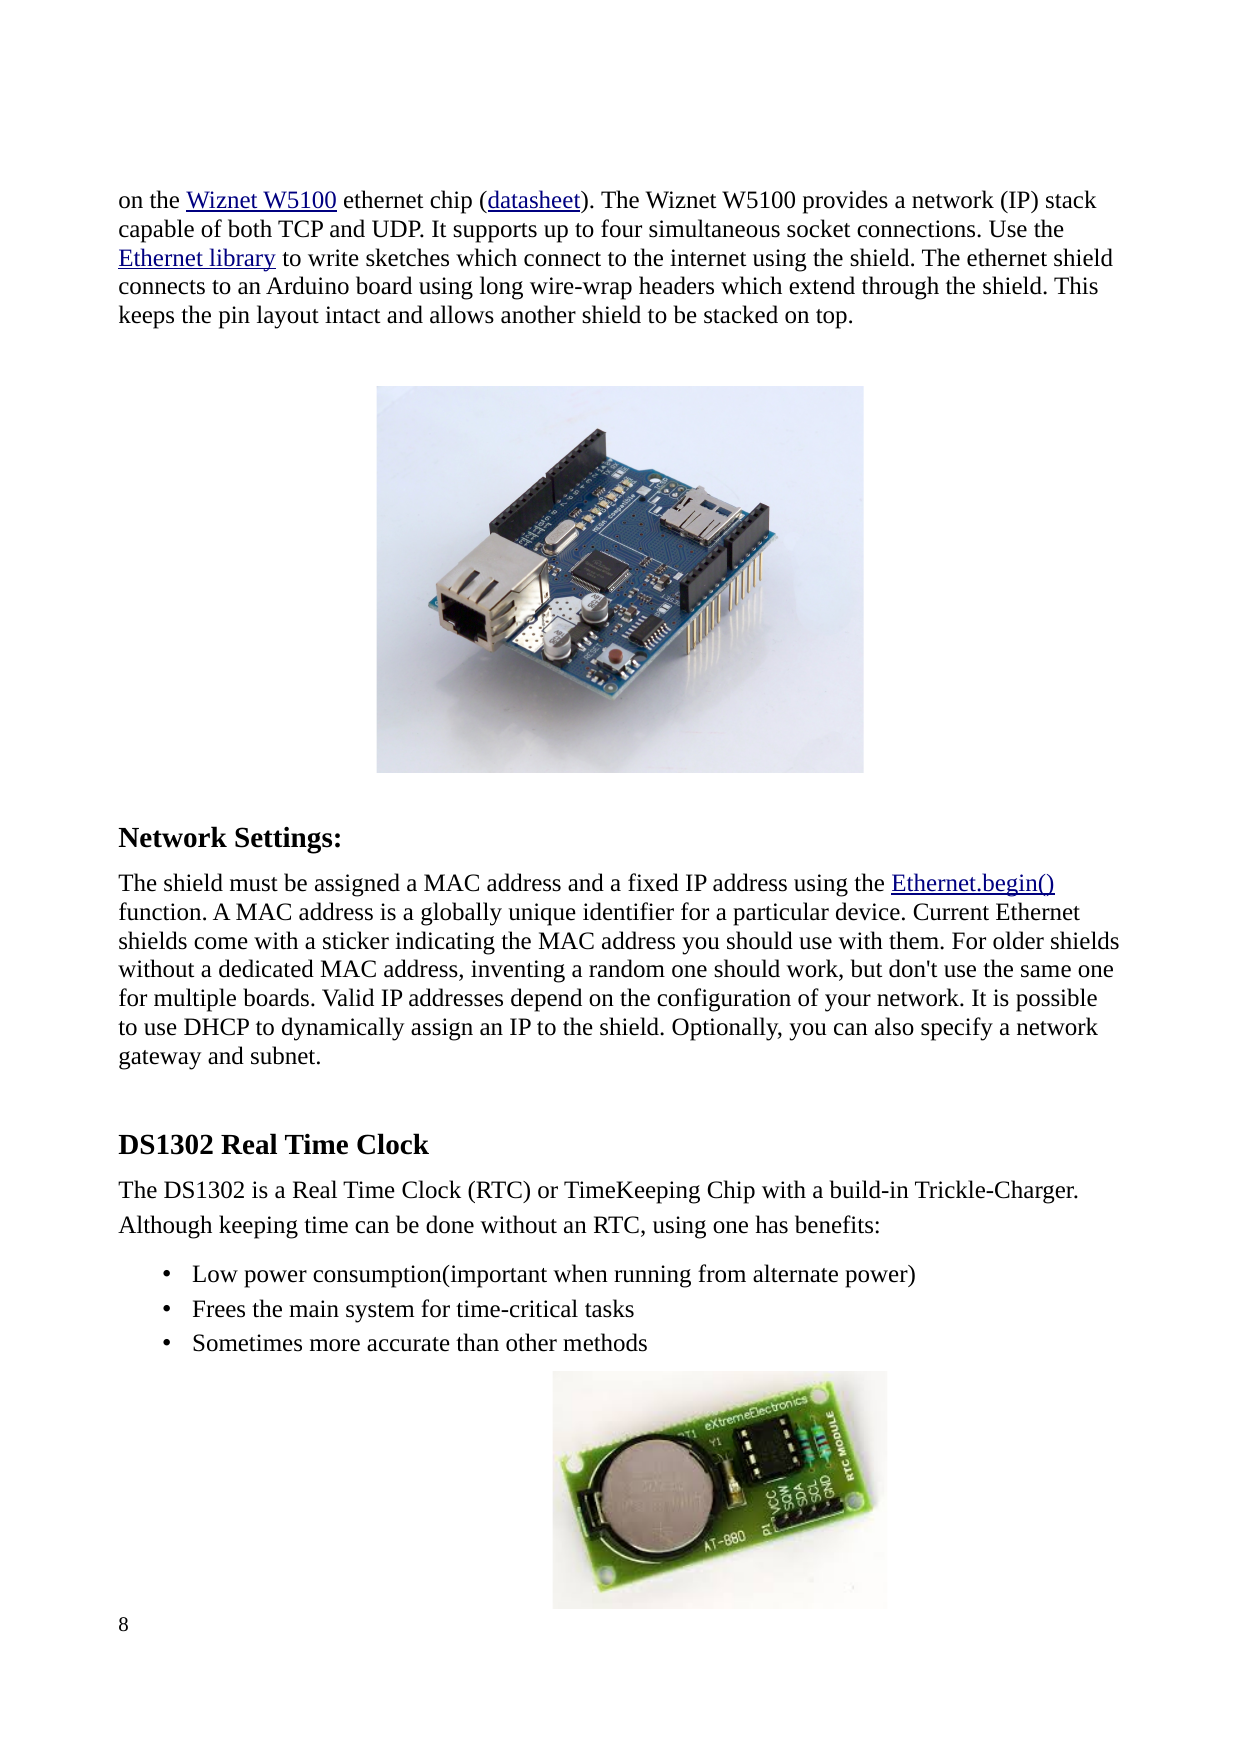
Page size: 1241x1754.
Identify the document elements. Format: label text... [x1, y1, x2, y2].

picture [552, 1371, 888, 1609]
list Frees the main system for time-critical tasks [162, 1294, 1122, 1322]
text Network Settings: [118, 820, 1122, 854]
text on the Wiznet W5100 ethernet chip (datasheet). The Wiznet W5100 provides a network (IP) stack capable of both TCP and UDP. It supports up to four simultaneous socket connections. Use the Ethernet library to write sketches which connect to the internet using the shield. The ethernet shield connects to an Arduino board using long wire-wrap headers which extend through the shield. This keeps the pin layout intact and allows another shield to be stacked on top. [118, 185, 1122, 329]
list Low power consumption(important when running from alternate power) [162, 1259, 1122, 1288]
text The shield must be assigned a MAC address and a fixed IP address using the Ethernet.begin() function. A MAC address is a globally unique identifier for a particular device. Current Ethernet shields come with a sticker indicating the MAC address you should use with them. For older shields without a dedicated MAC address, inventing a random one should work, but don't use the same one for multiple boards. Valid IP addresses depend on the configuration of your network. It is possible to use DHCP to dynamically assign an IP to the shield. Optionally, you can also specify a network gateway and subnet. [118, 868, 1122, 1069]
text The DS1302 is a Real Time Clock (RTC) or TimeKeeping Chip with a build-in Trickle-Charger. Although keeping time can be done without an RTC, using one has benefits: [118, 1176, 1122, 1239]
picture [376, 386, 864, 773]
text DS1302 Real Time Clock [118, 1127, 1122, 1161]
list Sometimes more accurate than other methods [162, 1328, 1122, 1357]
